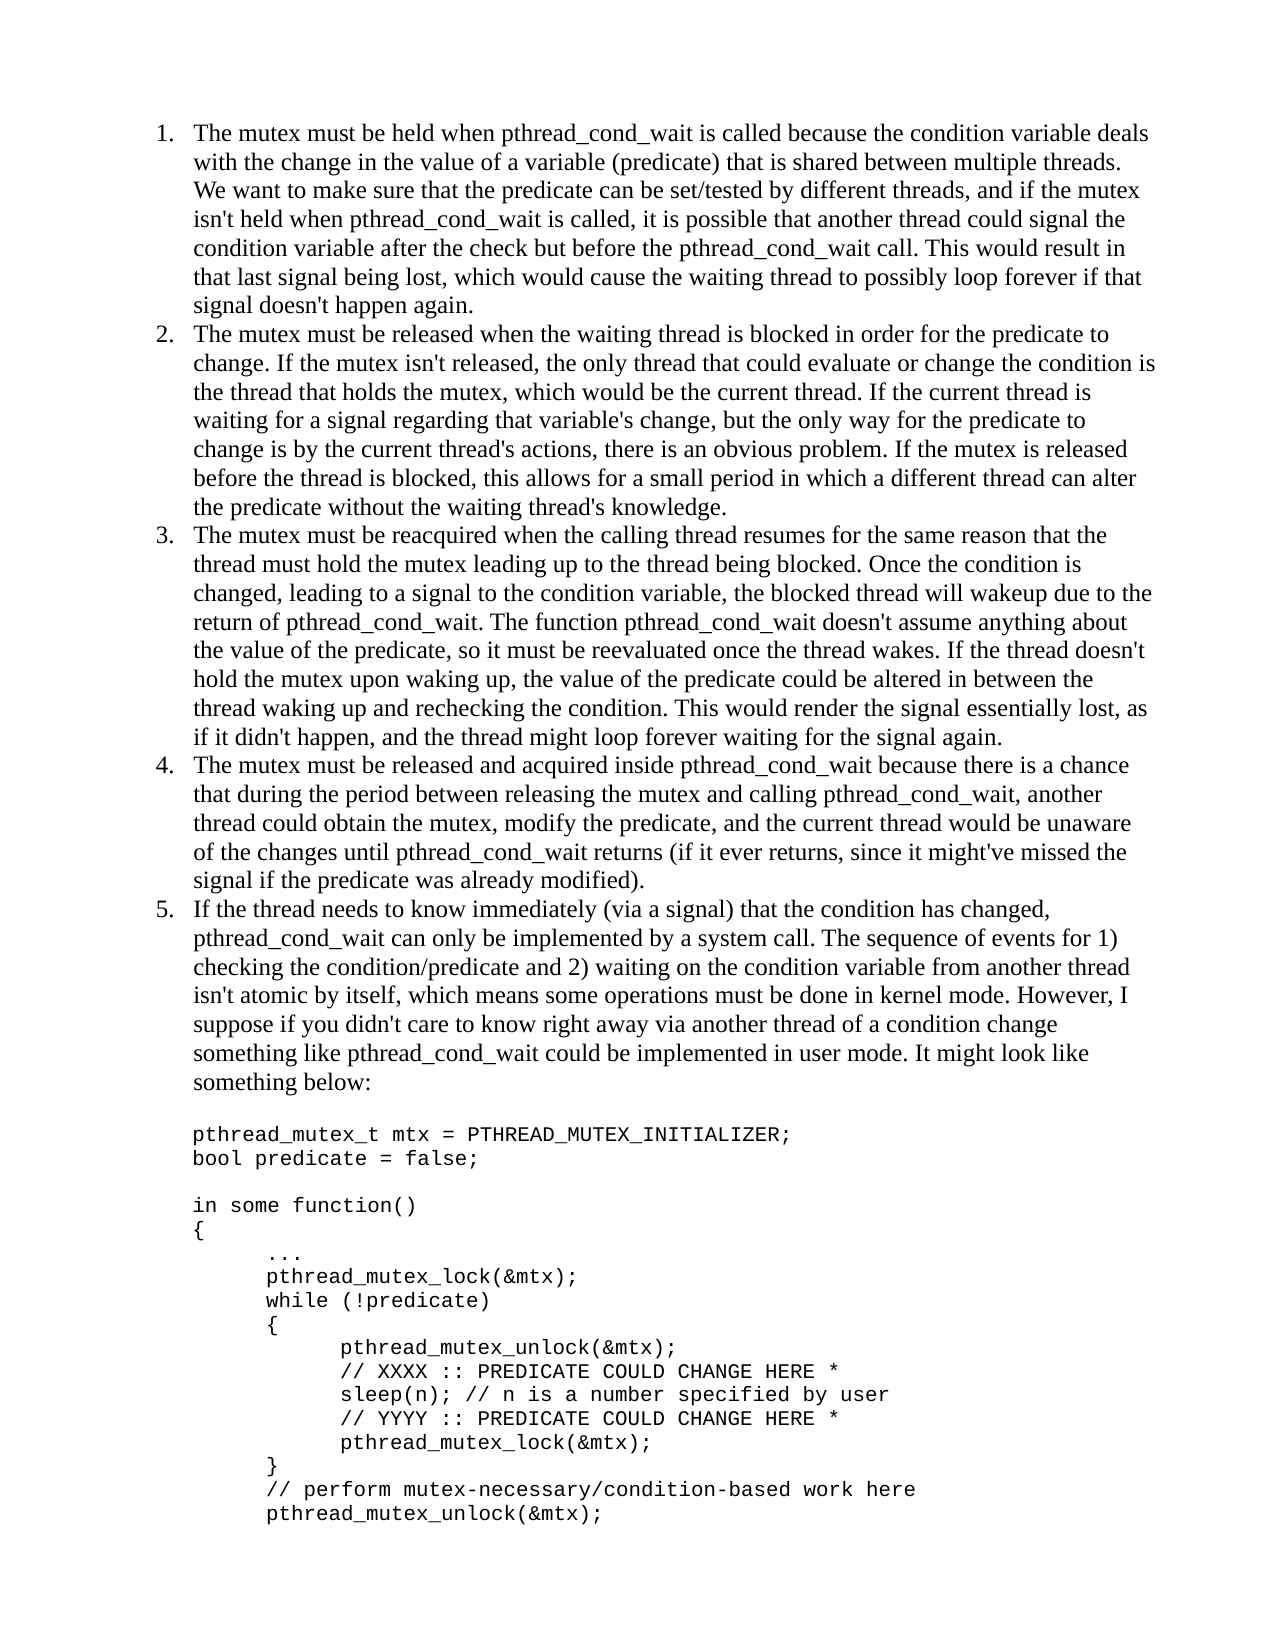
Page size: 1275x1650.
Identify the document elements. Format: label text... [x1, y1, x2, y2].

list The mutex must be held when pthread_cond_wait is called because the condition variable deals with the change in the value of a variable (predicate) that is shared between multiple threads. We want to make sure that the predicate can be set/tested by different threads, and if the mutex isn't held when pthread_cond_wait is called, it is possible that another thread could signal the condition variable after the check but before the pthread_cond_wait call. This would result in that last signal being lost, which would cause the waiting thread to possibly loop forever if that signal doesn't happen again. [156, 118, 1157, 319]
text while (!predicate) [118, 1290, 1157, 1313]
text ... [118, 1243, 1157, 1266]
list If the thread needs to know immediately (via a signal) that the condition has changed, pthread_cond_wait can only be implemented by a system call. The sequence of events for 1) checking the condition/predicate and 2) waiting on the condition variable from another thread isn't atomic by itself, which means some operations must be done in kernel mode. However, I suppose if you didn't care to know right away via another thread of a condition change something like pthread_cond_wait could be implemented in user mode. It might look like something below: [156, 894, 1157, 1096]
text pthread_mutex_unlock(&mtx); [118, 1337, 1157, 1361]
text { [118, 1313, 1157, 1337]
text } [118, 1455, 1157, 1479]
text pthread_mutex_t mtx = PTHREAD_MUTEX_INITIALIZER; [118, 1124, 1157, 1148]
text bool predicate = false; [118, 1148, 1157, 1172]
list The mutex must be released and acquired inside pthread_cond_wait because there is a chance that during the period between releasing the mutex and calling pthread_cond_wait, another thread could obtain the mutex, modify the predicate, and the current thread would be unaware of the changes until pthread_cond_wait returns (if it ever returns, since it might've missed the signal if the predicate was already modified). [156, 751, 1157, 894]
text in some function() [118, 1195, 1157, 1219]
text // XXXX :: PREDICATE COULD CHANGE HERE * [118, 1361, 1157, 1384]
text // YYYY :: PREDICATE COULD CHANGE HERE * [118, 1408, 1157, 1432]
text // perform mutex-necessary/condition-based work here [118, 1479, 1157, 1503]
text { [118, 1219, 1157, 1243]
list The mutex must be reacquired when the calling thread resumes for the same reason that the thread must hold the mutex leading up to the thread being blocked. Once the condition is changed, leading to a signal to the condition variable, the blocked thread will wakeup due to the return of pthread_cond_wait. The function pthread_cond_wait doesn't assume anything about the value of the predicate, so it must be reevaluated once the thread wakes. If the thread doesn't hold the mutex upon waking up, the value of the predicate could be altered in between the thread waking up and rechecking the condition. This would render the signal essentially lost, as if it didn't happen, and the thread might loop forever waiting for the signal again. [156, 521, 1157, 751]
text pthread_mutex_unlock(&mtx); [118, 1503, 1157, 1526]
text pthread_mutex_lock(&mtx); [118, 1432, 1157, 1455]
list The mutex must be released when the waiting thread is blocked in order for the predicate to change. If the mutex isn't released, the only thread that could evaluate or change the condition is the thread that holds the mutex, which would be the current thread. If the current thread is waiting for a signal regarding that variable's change, but the only way for the predicate to change is by the current thread's actions, there is an obvious problem. If the mutex is released before the thread is blocked, this allows for a small period in which a different thread can alter the predicate without the waiting thread's knowledge. [156, 319, 1157, 521]
text pthread_mutex_lock(&mtx); [118, 1266, 1157, 1290]
text sleep(n); // n is a number specified by user [118, 1384, 1157, 1408]
